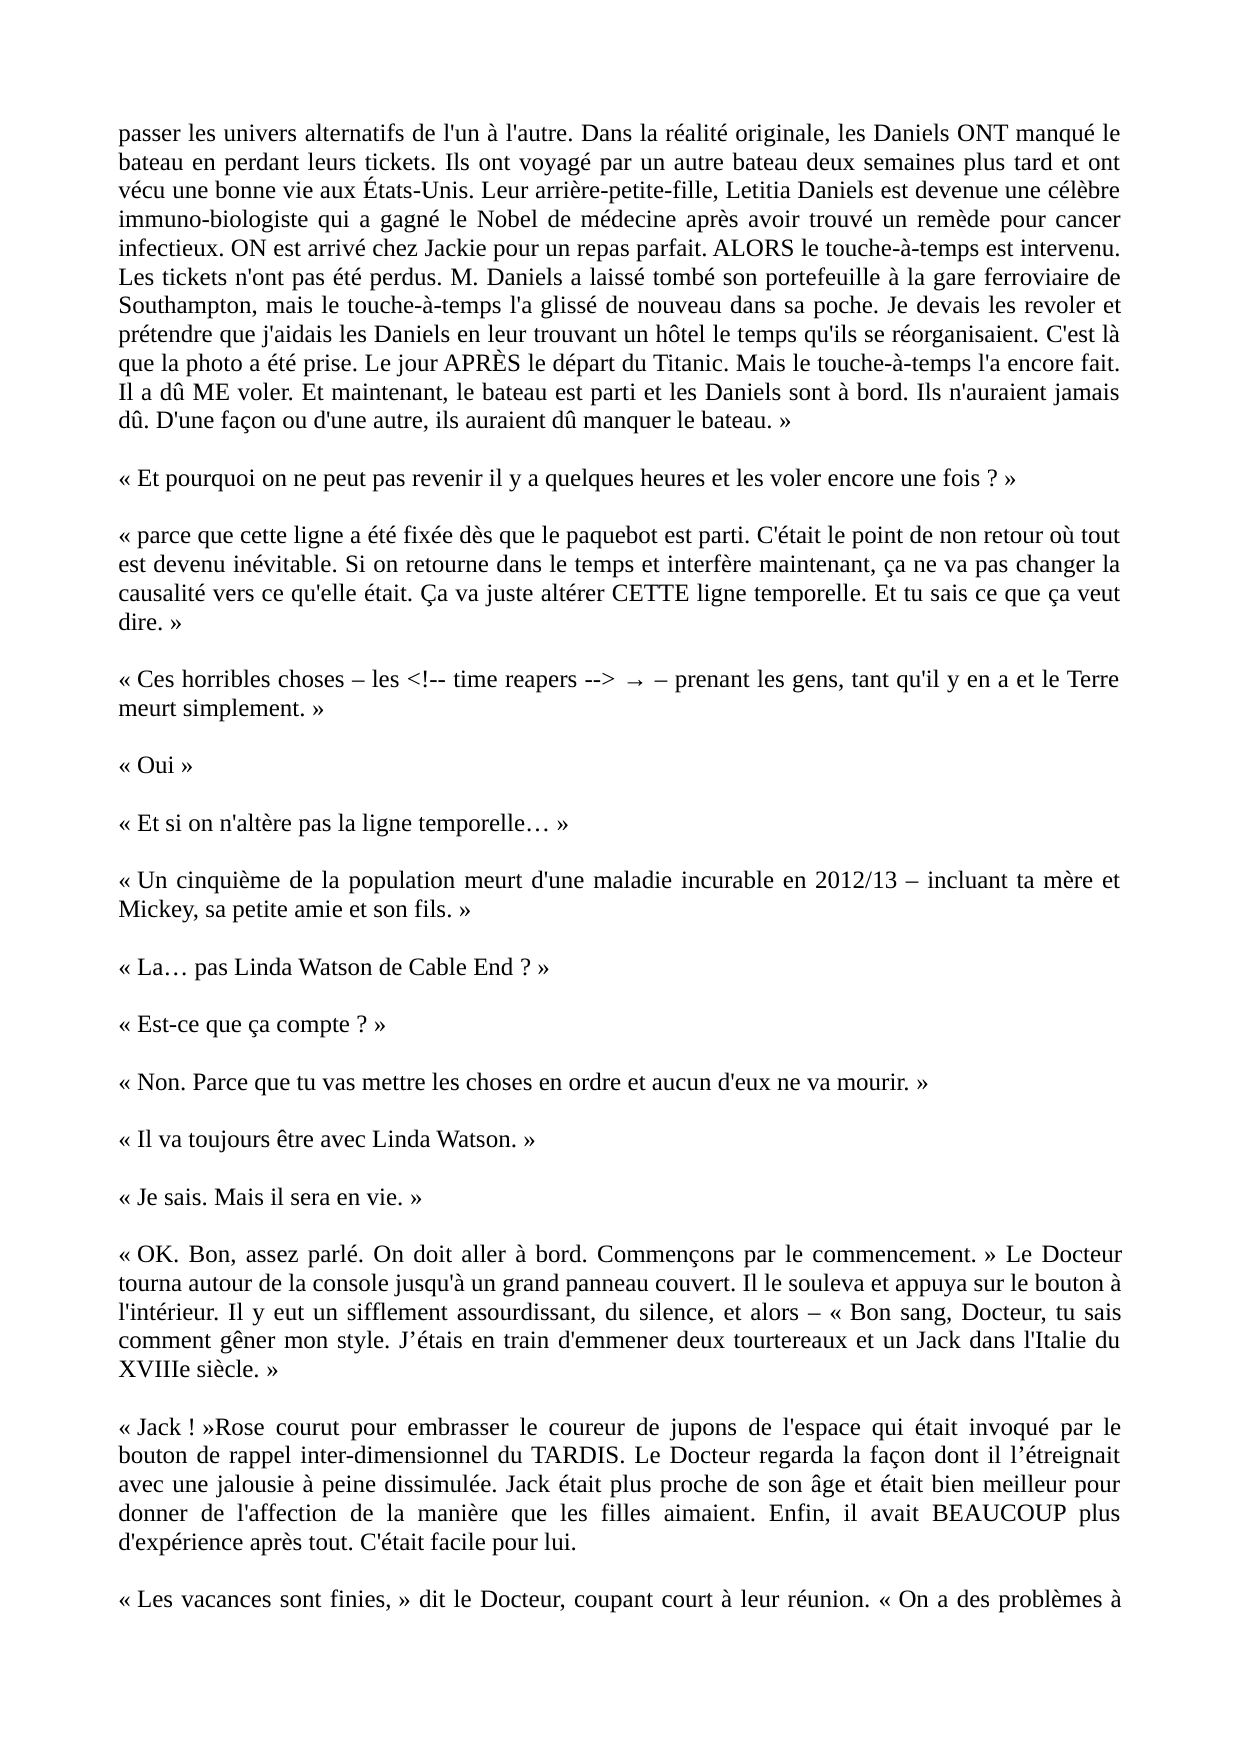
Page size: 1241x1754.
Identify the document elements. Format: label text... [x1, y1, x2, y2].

text « Oui » [118, 751, 1122, 779]
text « Les vacances sont finies, » dit le Docteur, coupant court à leur réunion. « On a des problèmes à [118, 1584, 1122, 1613]
text « La… pas Linda Watson de Cable End ? » [118, 952, 1122, 981]
text « Non. Parce que tu vas mettre les choses en ordre et aucun d'eux ne va mourir. » [118, 1067, 1122, 1096]
text « OK. Bon, assez parlé. On doit aller à bord. Commençons par le commencement. » Le Docteur tourna autour de la console jusqu'à un grand panneau couvert. Il le souleva et appuya sur le bouton à l'intérieur. Il y eut un sifflement assourdissant, du silence, et alors – « Bon sang, Docteur, tu sais comment gêner mon style. J’étais en train d'emmener deux tourtereaux et un Jack dans l'Italie du XVIIIe siècle. » [118, 1239, 1122, 1383]
text « Un cinquième de la population meurt d'une maladie incurable en 2012/13 – incluant ta mère et Mickey, sa petite amie et son fils. » [118, 866, 1122, 923]
text passer les univers alternatifs de l'un à l'autre. Dans la réalité originale, les Daniels ONT manqué le bateau en perdant leurs tickets. Ils ont voyagé par un autre bateau deux semaines plus tard et ont vécu une bonne vie aux États-Unis. Leur arrière-petite-fille, Letitia Daniels est devenue une célèbre immuno-biologiste qui a gagné le Nobel de médecine après avoir trouvé un remède pour cancer infectieux. ON est arrivé chez Jackie pour un repas parfait. ALORS le touche-à-temps est intervenu. Les tickets n'ont pas été perdus. M. Daniels a laissé tombé son portefeuille à la gare ferroviaire de Southampton, mais le touche-à-temps l'a glissé de nouveau dans sa poche. Je devais les revoler et prétendre que j'aidais les Daniels en leur trouvant un hôtel le temps qu'ils se réorganisaient. C'est là que la photo a été prise. Le jour APRÈS le départ du Titanic. Mais le touche-à-temps l'a encore fait. Il a dû ME voler. Et maintenant, le bateau est parti et les Daniels sont à bord. Ils n'auraient jamais dû. D'une façon ou d'une autre, ils auraient dû manquer le bateau. » [118, 118, 1122, 434]
text « Je sais. Mais il sera en vie. » [118, 1182, 1122, 1211]
text « Et pourquoi on ne peut pas revenir il y a quelques heures et les voler encore une fois ? » [118, 463, 1122, 492]
text « Est-ce que ça compte ? » [118, 1009, 1122, 1038]
text « Jack ! »Rose courut pour embrasser le coureur de jupons de l'espace qui était invoqué par le bouton de rappel inter-dimensionnel du TARDIS. Le Docteur regarda la façon dont il l’étreignait avec une jalousie à peine dissimulée. Jack était plus proche de son âge et était bien meilleur pour donner de l'affection de la manière que les filles aimaient. Enfin, il avait BEAUCOUP plus d'expérience après tout. C'était facile pour lui. [118, 1412, 1122, 1556]
text « parce que cette ligne a été fixée dès que le paquebot est parti. C'était le point de non retour où tout est devenu inévitable. Si on retourne dans le temps et interfère maintenant, ça ne va pas changer la causalité vers ce qu'elle était. Ça va juste altérer CETTE ligne temporelle. Et tu sais ce que ça veut dire. » [118, 521, 1122, 636]
text « Et si on n'altère pas la ligne temporelle… » [118, 808, 1122, 837]
text « Ces horribles choses – les <!-- time reapers --> → – prenant les gens, tant qu'il y en a et le Terre meurt simplement. » [118, 664, 1122, 722]
text « Il va toujours être avec Linda Watson. » [118, 1124, 1122, 1153]
